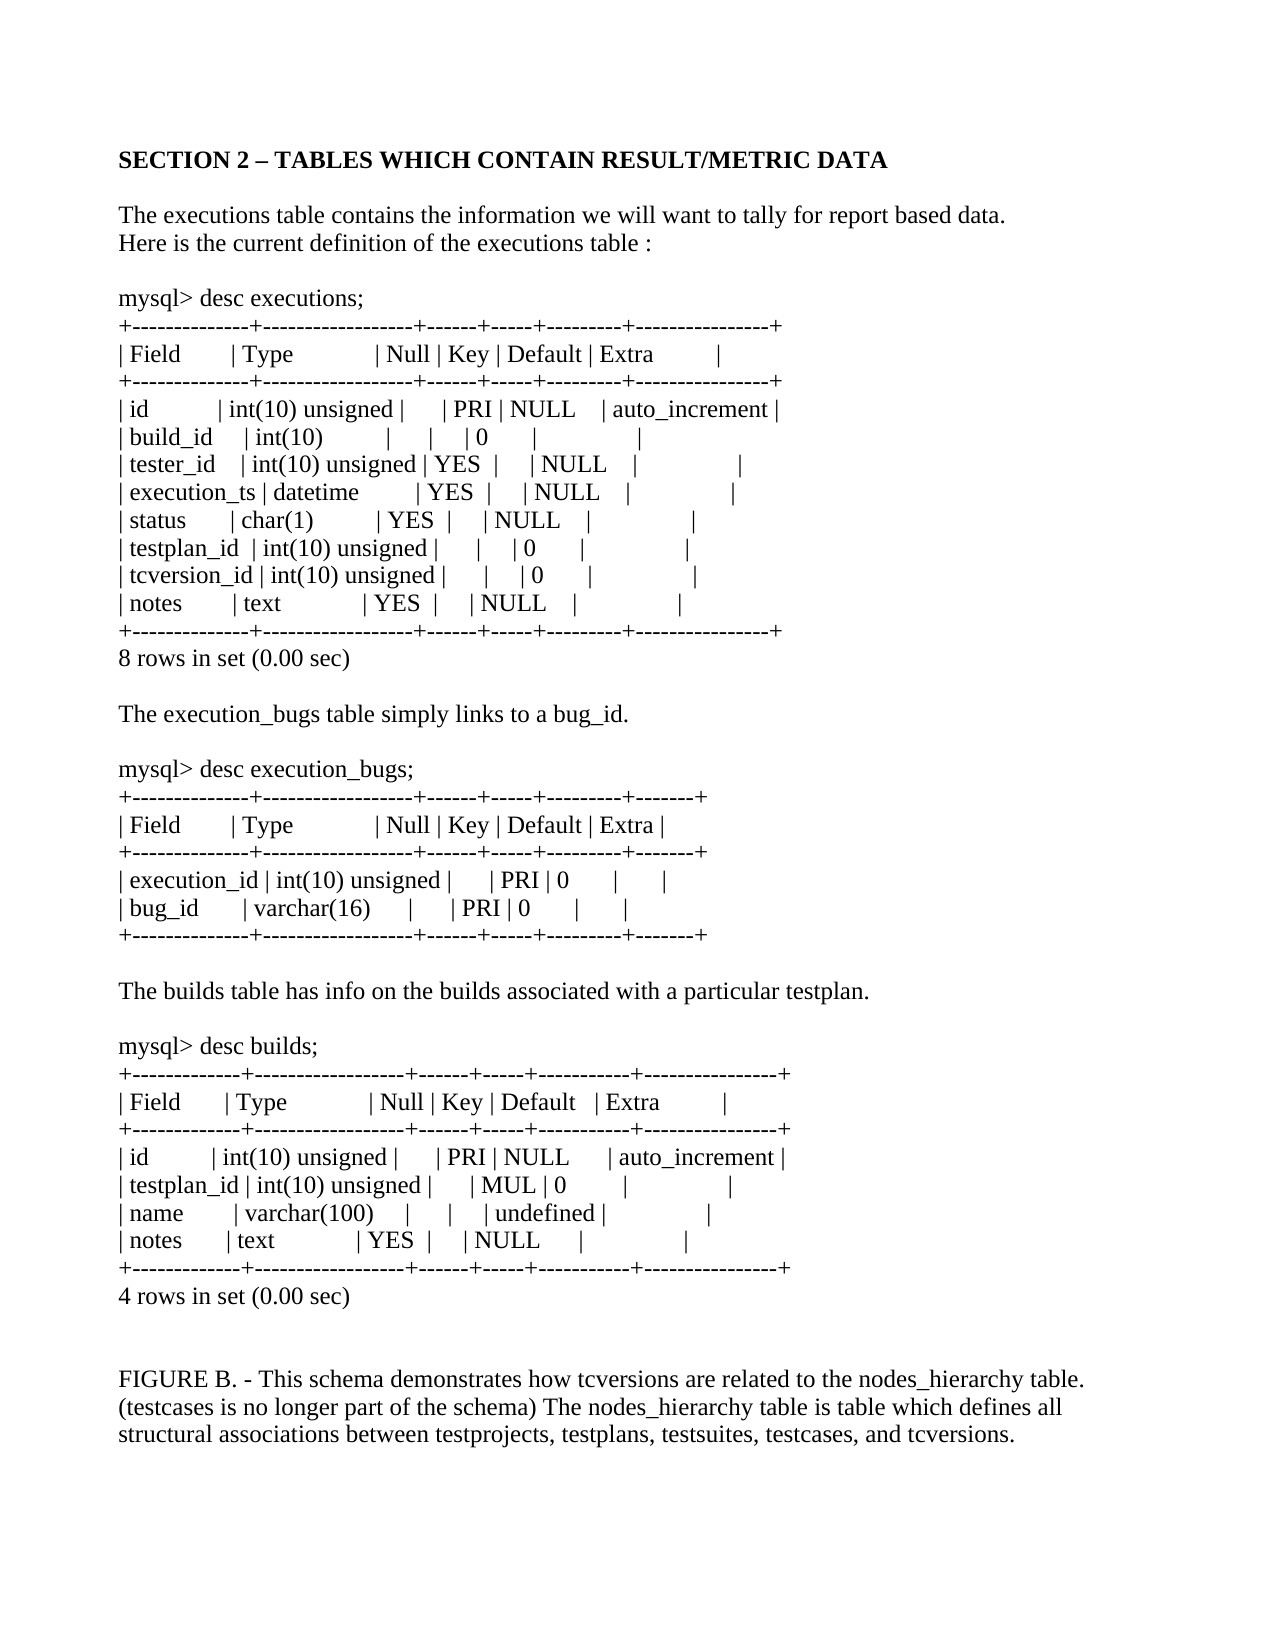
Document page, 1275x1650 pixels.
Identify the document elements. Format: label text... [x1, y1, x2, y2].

text mysql> desc executions; [118, 284, 1157, 312]
text FIGURE B. - This schema demonstrates how tcversions are related to the nodes_hierarchy table. (testcases is no longer part of the schema) The nodes_hierarchy table is table which defines all structural associations between testprojects, testplans, testsuites, testcases, and tcversions. [118, 1365, 1157, 1448]
text +--------------+------------------+------+-----+---------+----------------+ [118, 367, 1157, 395]
text | tcversion_id | int(10) unsigned | | | 0 | | [118, 561, 1157, 589]
text +--------------+------------------+------+-----+---------+-------+ [118, 783, 1157, 811]
text | testplan_id | int(10) unsigned | | | 0 | | [118, 534, 1157, 561]
text | name | varchar(100) | | | undefined | | [118, 1199, 1157, 1226]
text | tester_id | int(10) unsigned | YES | | NULL | | [118, 451, 1157, 478]
text The execution_bugs table simply links to a bug_id. [118, 700, 1157, 728]
text mysql> desc builds; [118, 1032, 1157, 1060]
text | Field | Type | Null | Key | Default | Extra | [118, 340, 1157, 367]
text | notes | text | YES | | NULL | | [118, 1226, 1157, 1254]
text SECTION 2 – TABLES WHICH CONTAIN RESULT/METRIC DATA [118, 146, 1157, 173]
text | build_id | int(10) | | | 0 | | [118, 423, 1157, 451]
text mysql> desc execution_bugs; [118, 755, 1157, 783]
text | execution_id | int(10) unsigned | | PRI | 0 | | [118, 866, 1157, 894]
text +--------------+------------------+------+-----+---------+-------+ [118, 922, 1157, 949]
text +-------------+------------------+------+-----+-----------+----------------+ [118, 1254, 1157, 1282]
text | status | char(1) | YES | | NULL | | [118, 506, 1157, 534]
text +--------------+------------------+------+-----+---------+----------------+ [118, 312, 1157, 340]
text 8 rows in set (0.00 sec) [118, 644, 1157, 672]
text Here is the current definition of the executions table : [118, 229, 1157, 257]
text +--------------+------------------+------+-----+---------+-------+ [118, 838, 1157, 866]
text 4 rows in set (0.00 sec) [118, 1282, 1157, 1309]
text | Field | Type | Null | Key | Default | Extra | [118, 811, 1157, 838]
text The builds table has info on the builds associated with a particular testplan. [118, 977, 1157, 1005]
text | notes | text | YES | | NULL | | [118, 589, 1157, 617]
text | testplan_id | int(10) unsigned | | MUL | 0 | | [118, 1171, 1157, 1199]
text | bug_id | varchar(16) | | PRI | 0 | | [118, 894, 1157, 922]
text +-------------+------------------+------+-----+-----------+----------------+ [118, 1116, 1157, 1143]
text +--------------+------------------+------+-----+---------+----------------+ [118, 617, 1157, 644]
text | id | int(10) unsigned | | PRI | NULL | auto_increment | [118, 395, 1157, 423]
text | Field | Type | Null | Key | Default | Extra | [118, 1088, 1157, 1116]
text | execution_ts | datetime | YES | | NULL | | [118, 478, 1157, 506]
text +-------------+------------------+------+-----+-----------+----------------+ [118, 1060, 1157, 1088]
text | id | int(10) unsigned | | PRI | NULL | auto_increment | [118, 1143, 1157, 1171]
text The executions table contains the information we will want to tally for report based data. [118, 201, 1157, 229]
